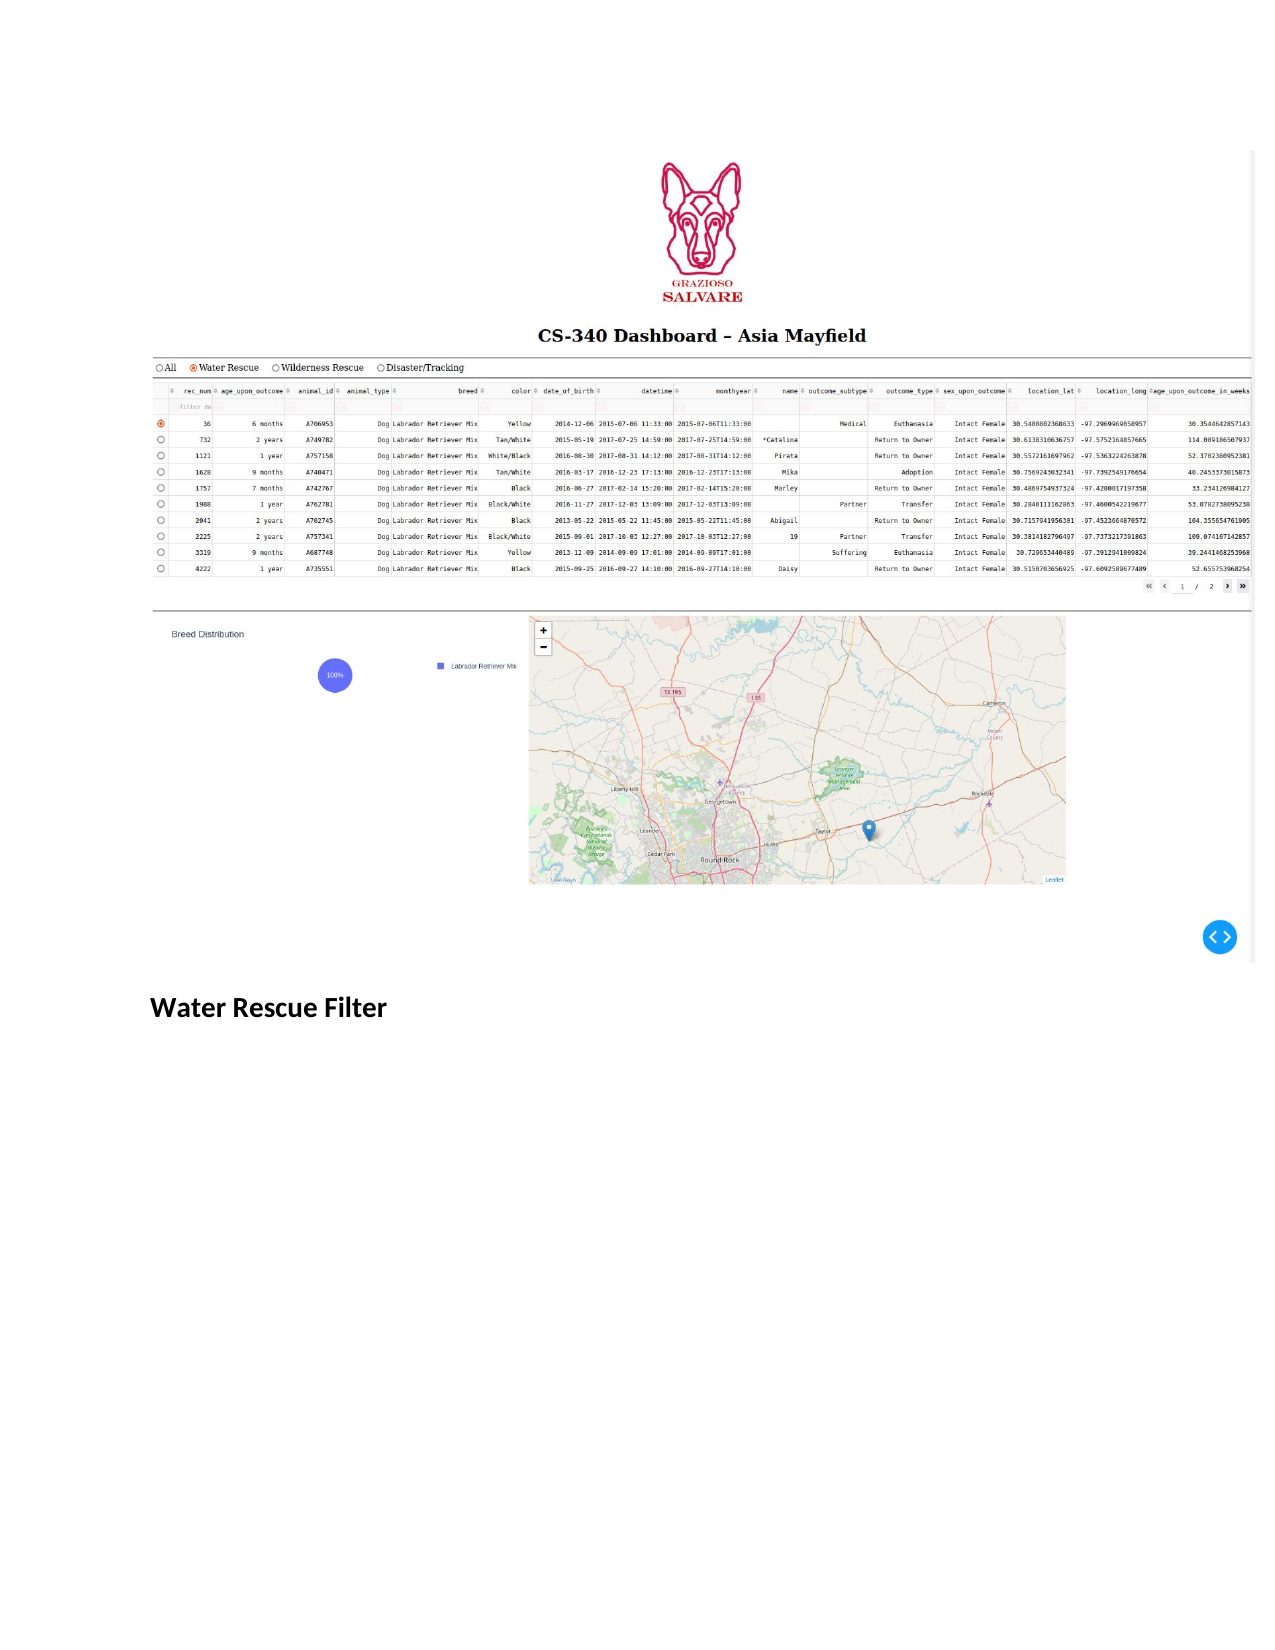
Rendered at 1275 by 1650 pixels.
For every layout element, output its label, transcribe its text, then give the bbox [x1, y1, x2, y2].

text Water Rescue Filter [150, 963, 1125, 1025]
